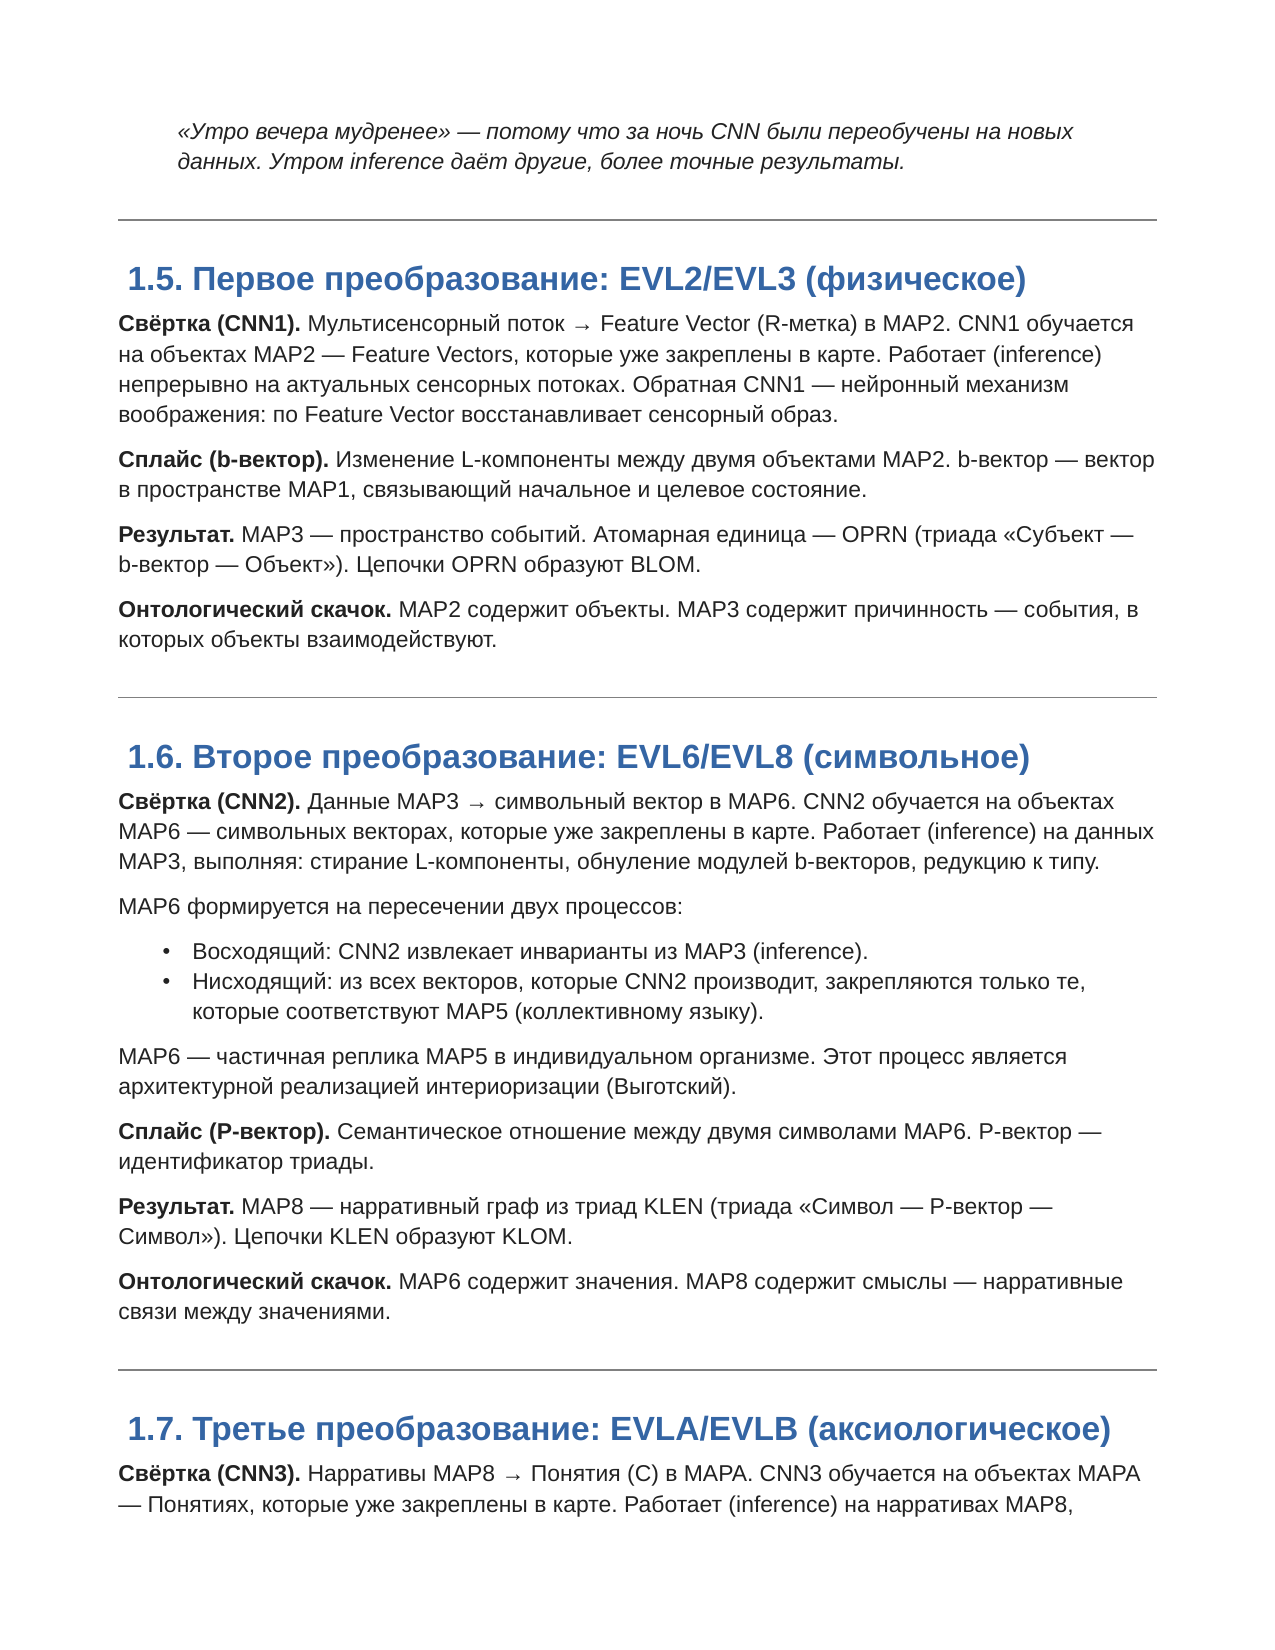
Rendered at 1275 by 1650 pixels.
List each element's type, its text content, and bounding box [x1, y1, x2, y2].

text Свёртка (CNN1). Мультисенсорный поток → Feature Vector (R-метка) в MAP2. CNN1 обучается на объектах MAP2 — Feature Vectors, которые уже закреплены в карте. Работает (inference) непрерывно на актуальных сенсорных потоках. Обратная CNN1 — нейронный механизм воображения: по Feature Vector восстанавливает сенсорный образ. [118, 310, 1157, 427]
subtitle Второе преобразование: EVL6/EVL8 (символьное) [118, 737, 1157, 775]
text Онтологический скачок. MAP6 содержит значения. MAP8 содержит смыслы — нарративные связи между значениями. [118, 1268, 1157, 1325]
text Онтологический скачок. MAP2 содержит объекты. MAP3 содержит причинность — события, в которых объекты взаимодействуют. [118, 596, 1157, 652]
subtitle Третье преобразование: EVLA/EVLB (аксиологическое) [118, 1409, 1157, 1448]
text Сплайс (b-вектор). Изменение L-компоненты между двумя объектами MAP2. b-вектор — вектор в пространстве MAP1, связывающий начальное и целевое состояние. [118, 446, 1157, 502]
text «Утро вечера мудренее» — потому что за ночь CNN были переобучены на новых данных. Утром inference даёт другие, более точные результаты. [177, 118, 1098, 175]
text Свёртка (CNN3). Нарративы MAP8 → Понятия (C) в MAPA. CNN3 обучается на объектах MAPA — Понятиях, которые уже закреплены в карте. Работает (inference) на нарративах MAP8, [118, 1460, 1157, 1517]
text MAP6 формируется на пересечении двух процессов: [118, 893, 1157, 919]
text Результат. MAP8 — нарративный граф из триад KLEN (триада «Символ — P-вектор — Символ»). Цепочки KLEN образуют KLOM. [118, 1193, 1157, 1250]
text Свёртка (CNN2). Данные MAP3 → символьный вектор в MAP6. CNN2 обучается на объектах MAP6 — символьных векторах, которые уже закреплены в карте. Работает (inference) на данных MAP3, выполняя: стирание L-компоненты, обнуление модулей b-векторов, редукцию к типу. [118, 788, 1157, 875]
text Сплайс (P-вектор). Семантическое отношение между двумя символами MAP6. P-вектор — идентификатор триады. [118, 1118, 1157, 1175]
text MAP6 — частичная реплика MAP5 в индивидуальном организме. Этот процесс является архитектурной реализацией интериоризации (Выготский). [118, 1043, 1157, 1100]
text Результат. MAP3 — пространство событий. Атомарная единица — OPRN (триада «Субъект — b-вектор — Объект»). Цепочки OPRN образуют BLOM. [118, 521, 1157, 577]
subtitle Первое преобразование: EVL2/EVL3 (физическое) [118, 259, 1157, 298]
list Нисходящий: из всех векторов, которые CNN2 производит, закрепляются только те, которые соответствуют MAP5 (коллективному языку). [162, 968, 1157, 1025]
list Восходящий: CNN2 извлекает инварианты из MAP3 (inference). [162, 938, 1157, 964]
